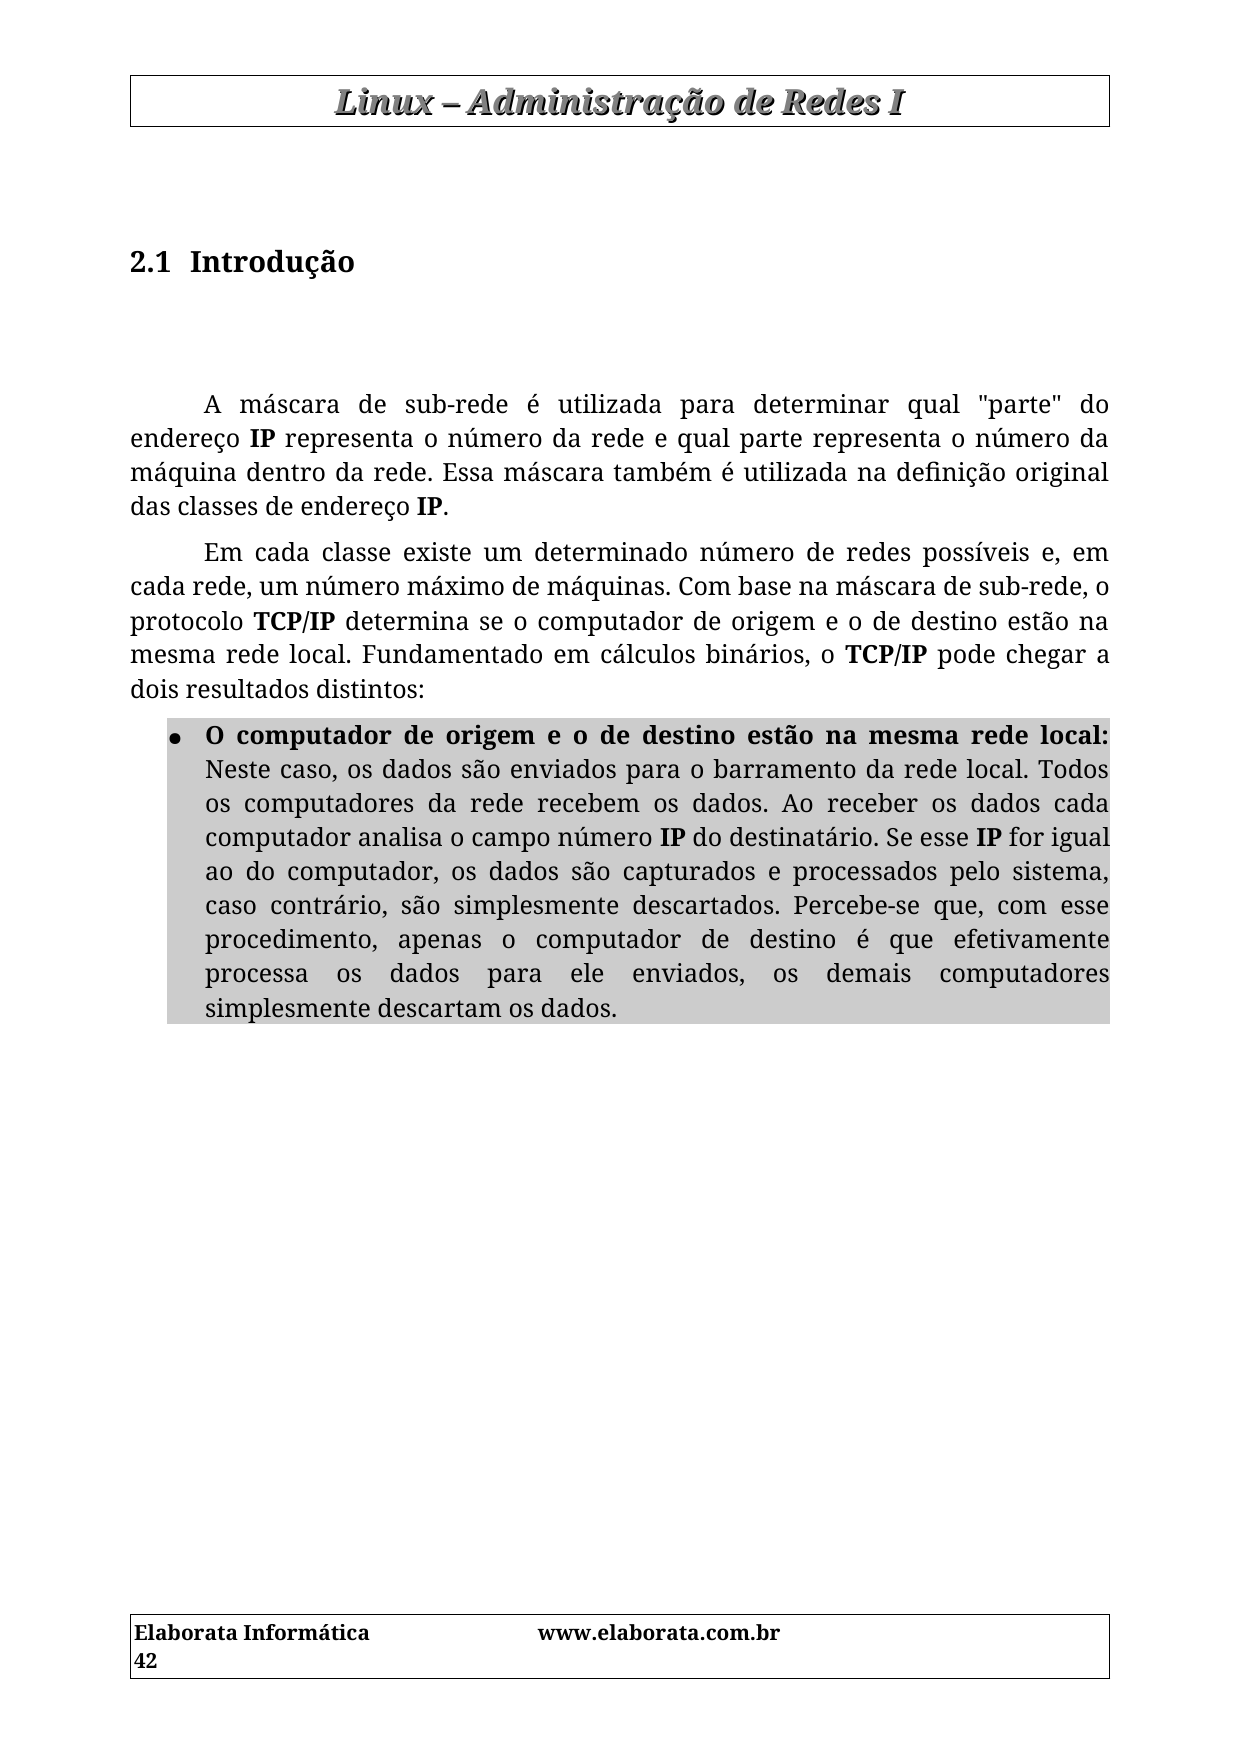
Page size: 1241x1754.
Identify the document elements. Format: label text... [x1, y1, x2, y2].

subtitle Introdução [130, 241, 1110, 281]
text Em cada classe existe um determinado número de redes possíveis e, em cada rede, um número máximo de máquinas. Com base na máscara de sub-rede, o protocolo TCP/IP determina se o computador de origem e o de destino estão na mesma rede local. Fundamentado em cálculos binários, o TCP/IP pode chegar a dois resultados distintos: [130, 535, 1110, 705]
text A máscara de sub-rede é utilizada para determinar qual "parte" do endereço IP representa o número da rede e qual parte representa o número da máquina dentro da rede. Essa máscara também é utilizada na definição original das classes de endereço IP. [130, 386, 1110, 523]
list O computador de origem e o de destino estão na mesma rede local: Neste caso, os dados são enviados para o barramento da rede local. Todos os computadores da rede recebem os dados. Ao receber os dados cada computador analisa o campo número IP do destinatário. Se esse IP for igual ao do computador, os dados são capturados e processados pelo sistema, caso contrário, são simplesmente descartados. Percebe-se que, com esse procedimento, apenas o computador de destino é que efetivamente processa os dados para ele enviados, os demais computadores simplesmente descartam os dados. [167, 718, 1110, 1024]
